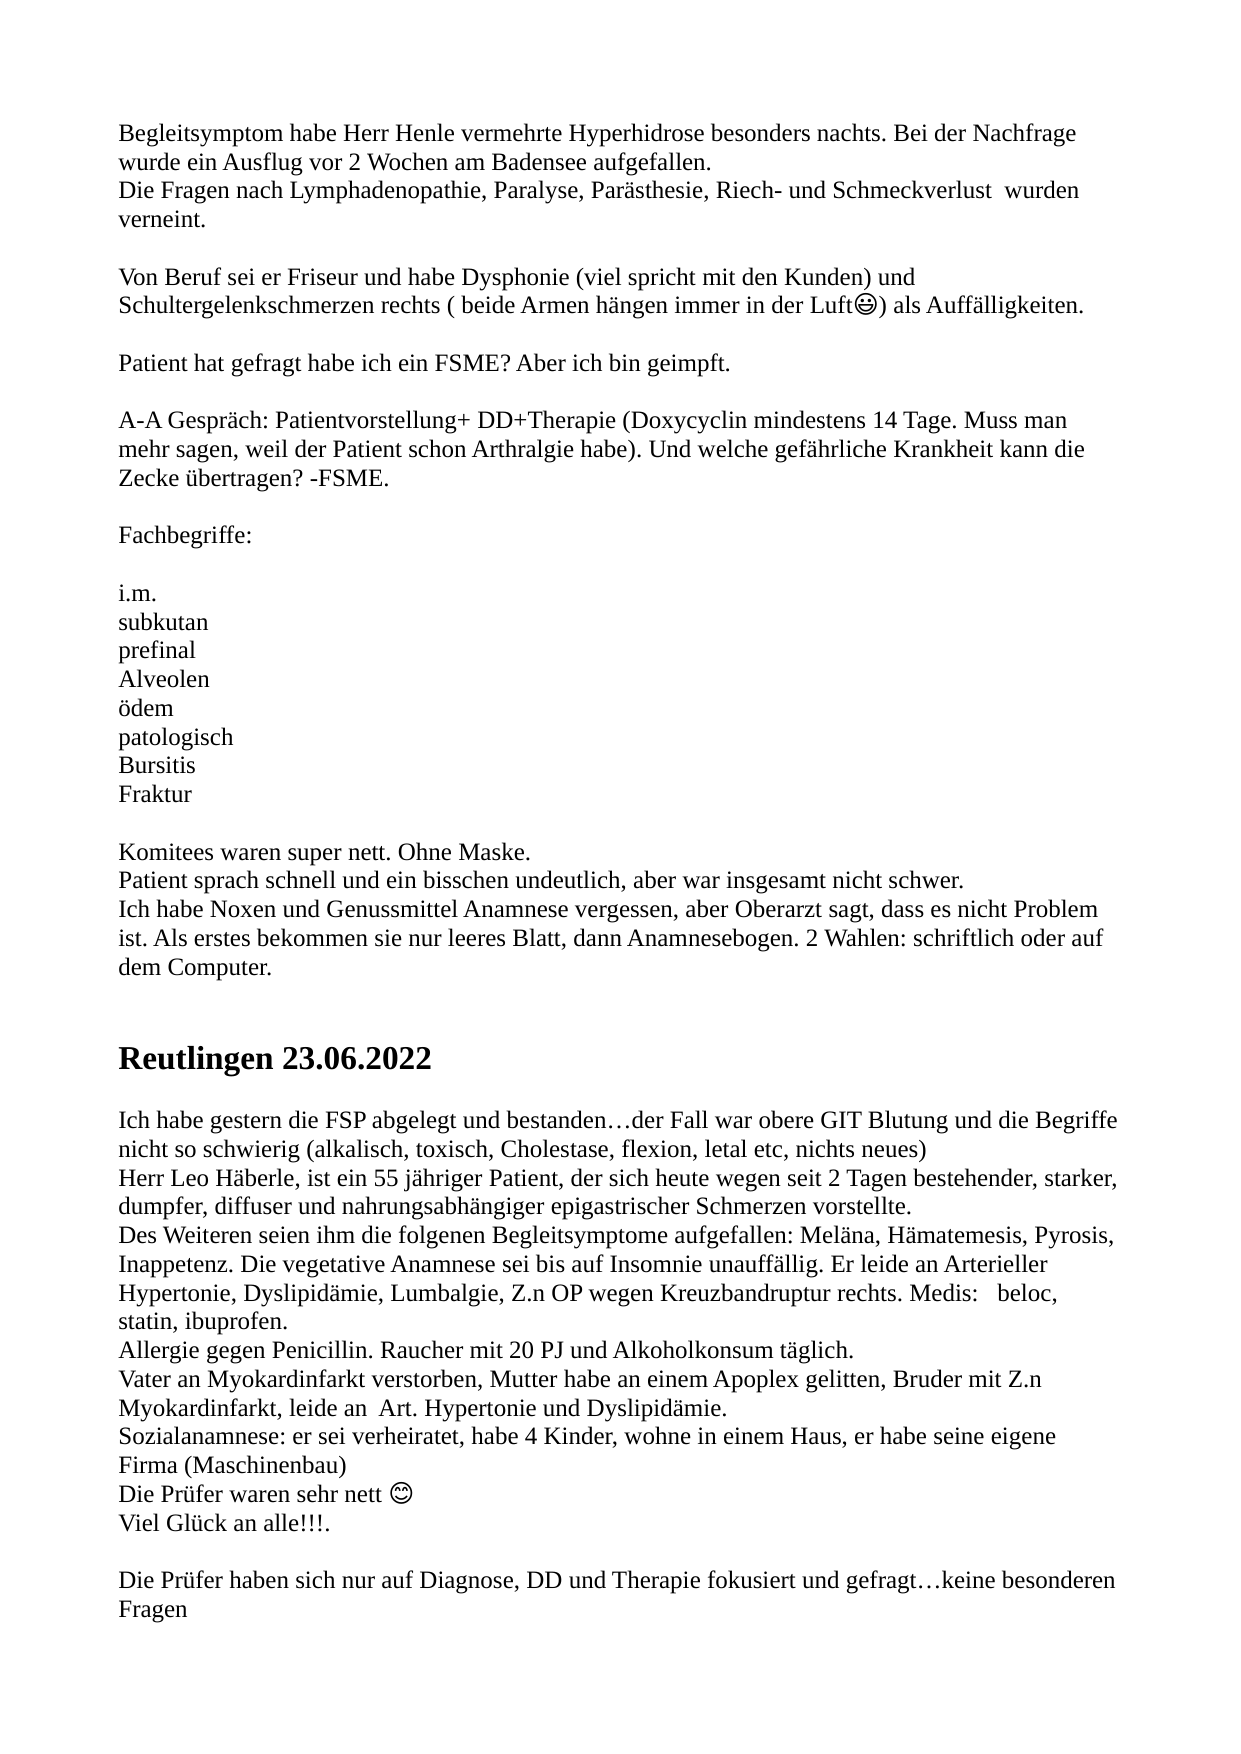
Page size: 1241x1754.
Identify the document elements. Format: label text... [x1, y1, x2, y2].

text Die Prüfer haben sich nur auf Diagnose, DD und Therapie fokusiert und gefragt…keine besonderen Fragen [118, 1565, 1122, 1623]
text Fachbegriffe: [118, 521, 1122, 549]
text ödem [118, 693, 1122, 722]
text Patient hat gefragt habe ich ein FSME? Aber ich bin geimpft. [118, 348, 1122, 377]
text Patient sprach schnell und ein bisschen undeutlich, aber war insgesamt nicht schwer. [118, 866, 1122, 894]
text Alveolen [118, 664, 1122, 693]
text Herr Leo Häberle, ist ein 55 jähriger Patient, der sich heute wegen seit 2 Tagen bestehender, starker, dumpfer, diffuser und nahrungsabhängiger epigastrischer Schmerzen vorstellte. [118, 1163, 1122, 1220]
text Komitees waren super nett. Ohne Maske. [118, 837, 1122, 866]
text Fraktur [118, 779, 1122, 808]
text patologisch [118, 722, 1122, 751]
text Viel Glück an alle!!!. [118, 1508, 1122, 1536]
text A-A Gespräch: Patientvorstellung+ DD+Therapie (Doxycyclin mindestens 14 Tage. Muss man mehr sagen, weil der Patient schon Arthralgie habe). Und welche gefährliche Krankheit kann die Zecke übertragen? -FSME. [118, 406, 1122, 492]
text Bursitis [118, 751, 1122, 779]
text prefinal [118, 636, 1122, 664]
text Reutlingen 23.06.2022 [118, 1038, 1122, 1076]
text Die Fragen nach Lymphadenopathie, Paralyse, Parästhesie, Riech- und Schmeckverlust wurden verneint. [118, 176, 1122, 233]
text Allergie gegen Penicillin. Raucher mit 20 PJ und Alkoholkonsum täglich. [118, 1335, 1122, 1364]
text Begleitsymptom habe Herr Henle vermehrte Hyperhidrose besonders nachts. Bei der Nachfrage wurde ein Ausflug vor 2 Wochen am Badensee aufgefallen. [118, 118, 1122, 176]
text Ich habe Noxen und Genussmittel Anamnese vergessen, aber Oberarzt sagt, dass es nicht Problem ist. Als erstes bekommen sie nur leeres Blatt, dann Anamnesebogen. 2 Wahlen: schriftlich oder auf dem Computer. [118, 894, 1122, 981]
text Vater an Myokardinfarkt verstorben, Mutter habe an einem Apoplex gelitten, Bruder mit Z.n Myokardinfarkt, leide an Art. Hypertonie und Dyslipidämie. [118, 1364, 1122, 1421]
text i.m. [118, 578, 1122, 607]
text Ich habe gestern die FSP abgelegt und bestanden…der Fall war obere GIT Blutung und die Begriffe nicht so schwierig (alkalisch, toxisch, Cholestase, flexion, letal etc, nichts neues) [118, 1105, 1122, 1163]
text Sozialanamnese: er sei verheiratet, habe 4 Kinder, wohne in einem Haus, er habe seine eigene Firma (Maschinenbau) [118, 1421, 1122, 1479]
text Des Weiteren seien ihm die folgenen Begleitsymptome aufgefallen: Meläna, Hämatemesis, Pyrosis, Inappetenz. Die vegetative Anamnese sei bis auf Insomnie unauffällig. Er leide an Arterieller Hypertonie, Dyslipidämie, Lumbalgie, Z.n OP wegen Kreuzbandruptur rechts. Medis: beloc, statin, ibuprofen. [118, 1220, 1122, 1335]
text subkutan [118, 607, 1122, 636]
text Die Prüfer waren sehr nett 😊 [118, 1479, 1122, 1508]
text Von Beruf sei er Friseur und habe Dysphonie (viel spricht mit den Kunden) und Schultergelenkschmerzen rechts ( beide Armen hängen immer in der Luft😃) als Auffälligkeiten. [118, 262, 1122, 319]
